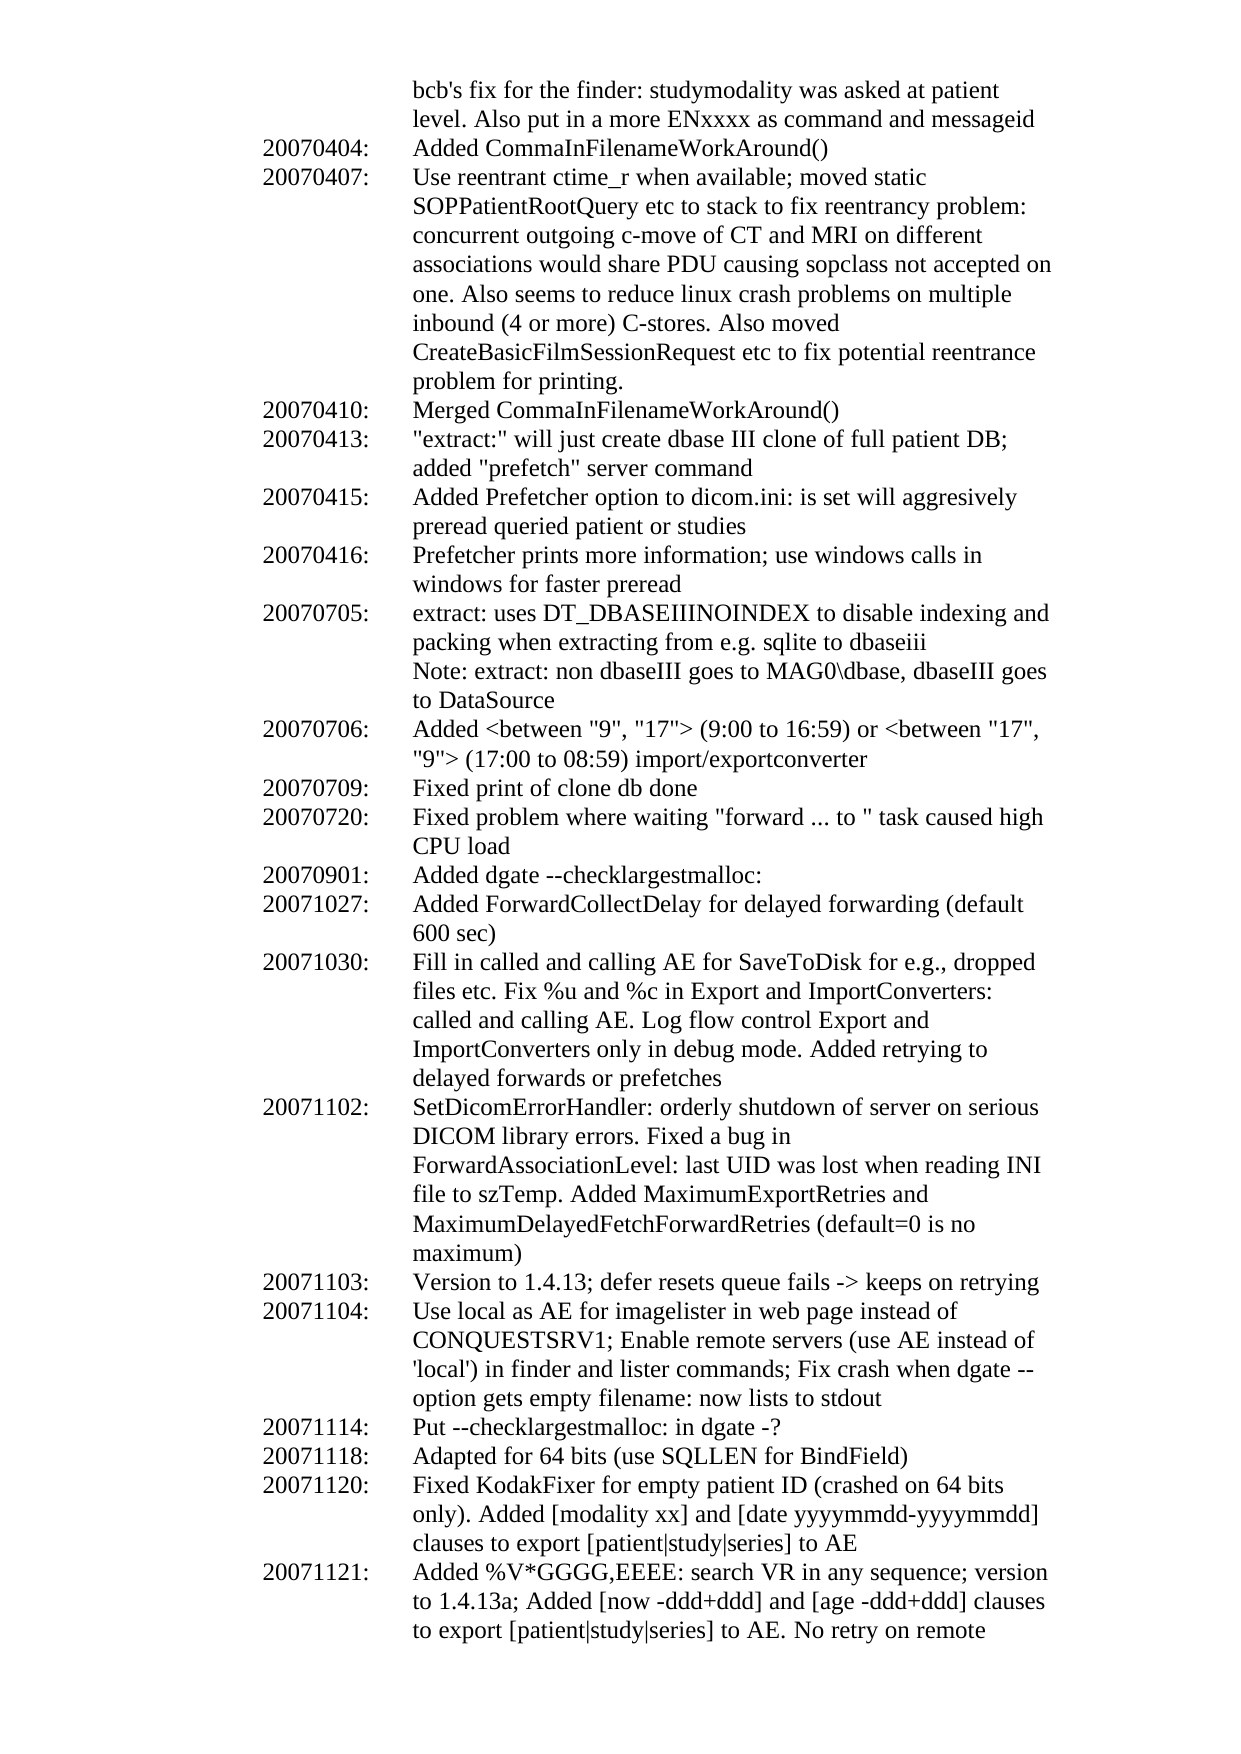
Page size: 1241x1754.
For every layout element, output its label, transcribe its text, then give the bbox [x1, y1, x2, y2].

text 20071103: Version to 1.4.13; defer resets queue fails -> keeps on retrying [262, 1267, 1053, 1296]
text 20070720: Fixed problem where waiting "forward ... to " task caused high CPU load [262, 802, 1053, 860]
text 20070410: Merged CommaInFilenameWorkAround() [262, 395, 1053, 424]
text 20071030: Fill in called and calling AE for SaveToDisk for e.g., dropped files etc. Fix %u and %c in Export and ImportConverters: called and calling AE. Log flow control Export and ImportConverters only in debug mode. Added retrying to delayed forwards or prefetches [262, 947, 1053, 1092]
text Note: extract: non dbaseIII goes to MAG0\dbase, dbaseIII goes to DataSource [412, 656, 1053, 714]
text 20070415: Added Prefetcher option to dicom.ini: is set will aggresively preread queried patient or studies [262, 482, 1053, 540]
text 20070705: extract: uses DT_DBASEIIINOINDEX to disable indexing and packing when extracting from e.g. sqlite to dbaseiii [262, 598, 1053, 656]
text 20070901: Added dgate --checklargestmalloc: [262, 860, 1053, 889]
text 20071118: Adapted for 64 bits (use SQLLEN for BindField) [262, 1441, 1053, 1470]
text 20070416: Prefetcher prints more information; use windows calls in windows for faster preread [262, 540, 1053, 598]
text bcb's fix for the finder: studymodality was asked at patient level. Also put in a more ENxxxx as command and messageid [262, 75, 1053, 133]
text 20070407: Use reentrant ctime_r when available; moved static SOPPatientRootQuery etc to stack to fix reentrancy problem: concurrent outgoing c-move of CT and MRI on different associations would share PDU causing sopclass not accepted on one. Also seems to reduce linux crash problems on multiple inbound (4 or more) C-stores. Also moved CreateBasicFilmSessionRequest etc to fix potential reentrance problem for printing. [262, 162, 1053, 395]
text 20070709: Fixed print of clone db done [262, 772, 1053, 802]
text 20071114: Put --checklargestmalloc: in dgate -? [262, 1412, 1053, 1441]
text 20070404: Added CommaInFilenameWorkAround() [262, 133, 1053, 162]
text 20071102: SetDicomErrorHandler: orderly shutdown of server on serious DICOM library errors. Fixed a bug in ForwardAssociationLevel: last UID was lost when reading INI file to szTemp. Added MaximumExportRetries and MaximumDelayedFetchForwardRetries (default=0 is no maximum) [262, 1092, 1053, 1267]
text 20071121: Added %V*GGGG,EEEE: search VR in any sequence; version to 1.4.13a; Added [now -ddd+ddd] and [age -ddd+ddd] clauses to export [patient|study|series] to AE. No retry on remote [262, 1557, 1053, 1644]
text 20071120: Fixed KodakFixer for empty patient ID (crashed on 64 bits only). Added [modality xx] and [date yyyymmdd-yyyymmdd] clauses to export [patient|study|series] to AE [262, 1470, 1053, 1557]
text 20071027: Added ForwardCollectDelay for delayed forwarding (default 600 sec) [262, 889, 1053, 947]
text 20071104: Use local as AE for imagelister in web page instead of CONQUESTSRV1; Enable remote servers (use AE instead of 'local') in finder and lister commands; Fix crash when dgate -- option gets empty filename: now lists to stdout [262, 1296, 1053, 1412]
text 20070413: "extract:" will just create dbase III clone of full patient DB; added "prefetch" server command [262, 424, 1053, 482]
text 20070706: Added <between "9", "17"> (9:00 to 16:59) or <between "17", "9"> (17:00 to 08:59) import/exportconverter [262, 714, 1053, 772]
